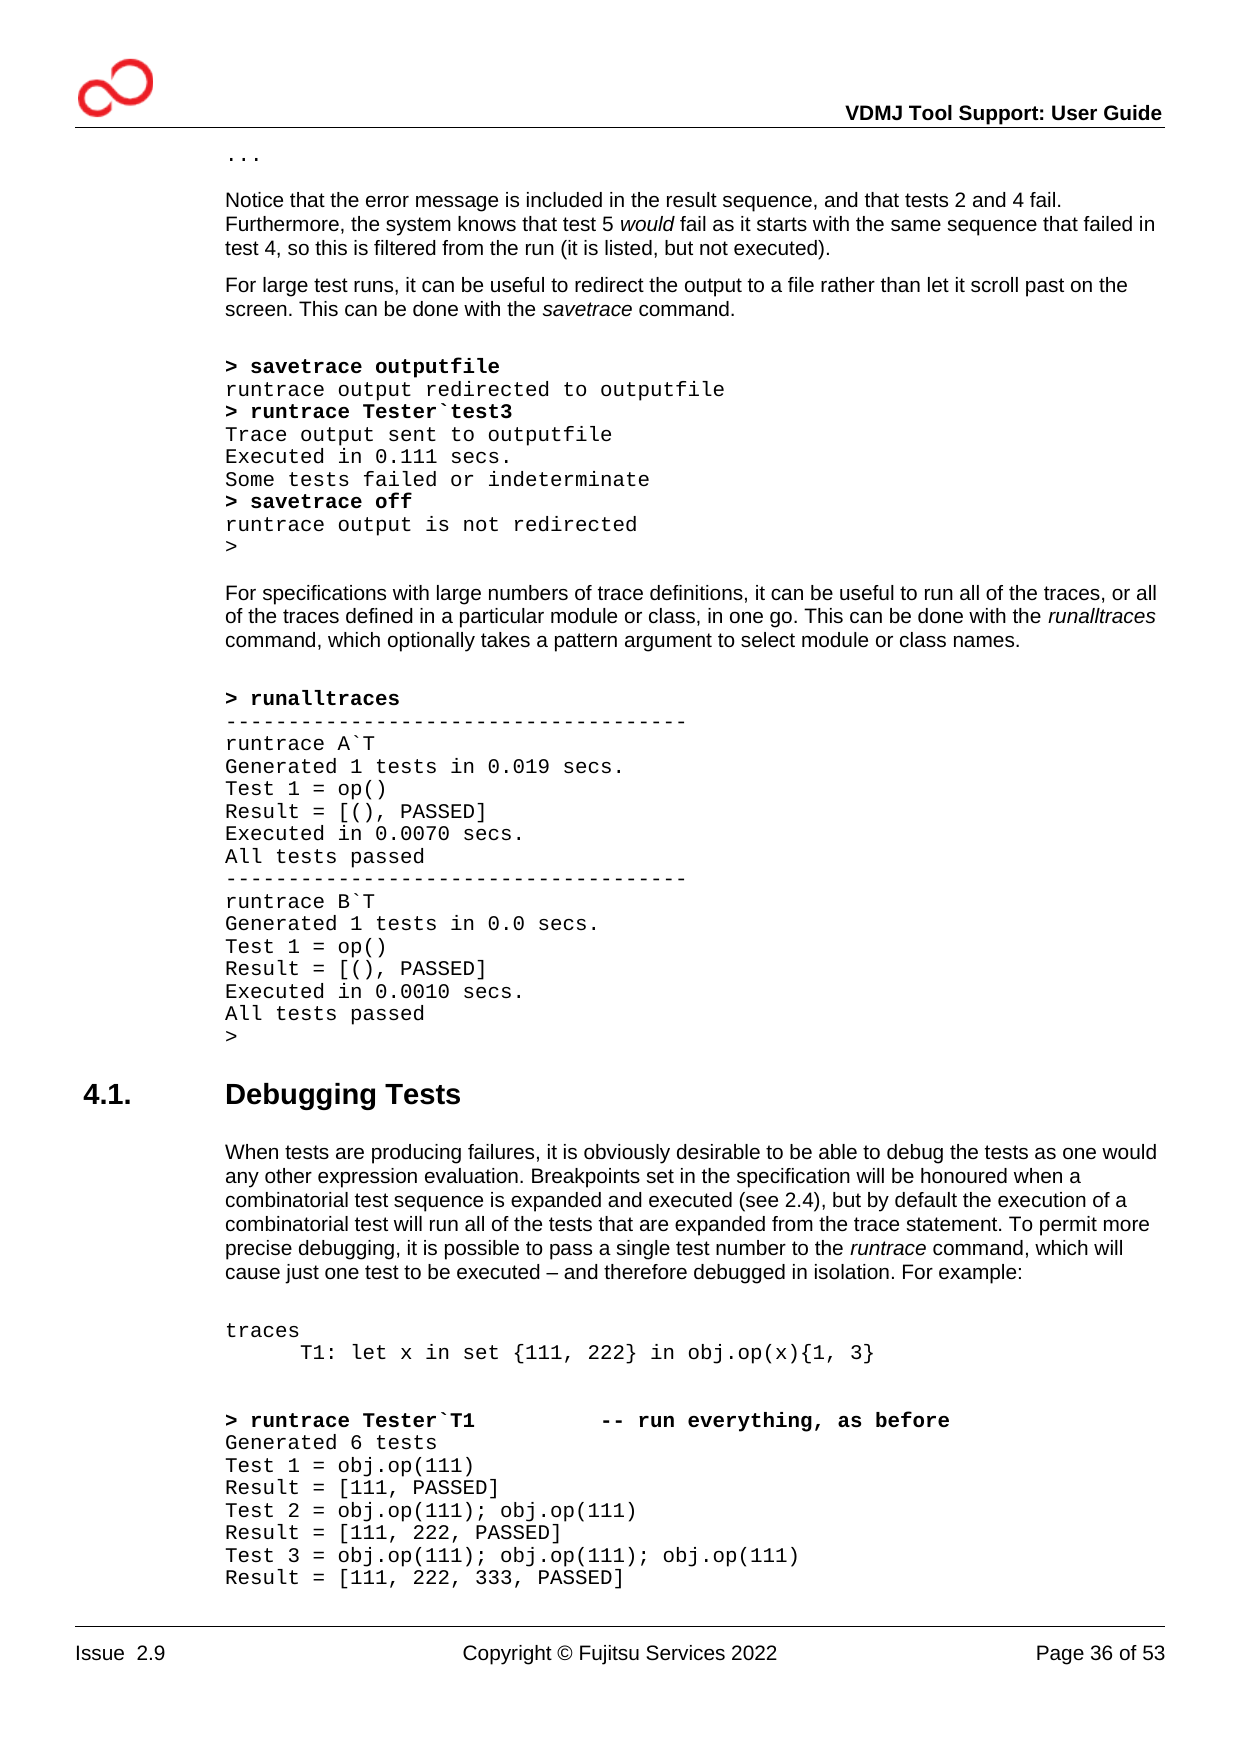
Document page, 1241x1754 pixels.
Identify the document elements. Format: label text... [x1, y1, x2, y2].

text When tests are producing failures, it is obviously desirable to be able to debug the tests as one would any other expression evaluation. Breakpoints set in the specification will be honoured when a combinatorial test sequence is expanded and executed (see 2.4), but by default the execution of a combinatorial test will run all of the tests that are expanded from the trace statement. To permit more precise debugging, it is possible to pass a single test number to the runtrace command, which will cause just one test to be executed – and therefore debugged in isolation. For example: [225, 1140, 1165, 1284]
text Generated 1 tests in 0.019 secs. [225, 755, 1165, 778]
text runtrace output is not redirected [225, 513, 1165, 536]
text > [225, 1025, 1165, 1048]
text Test 1 = op() [225, 935, 1165, 958]
text ... [225, 143, 1165, 166]
text Result = [111, 222, PASSED] [225, 1522, 1165, 1544]
text ------------------------------------- [225, 710, 1165, 733]
text > runtrace Tester`T1 -- run everything, as before [225, 1409, 1165, 1432]
text > [225, 536, 1165, 558]
text Test 2 = obj.op(111); obj.op(111) [225, 1499, 1165, 1522]
text Result = [111, PASSED] [225, 1477, 1165, 1499]
text > runtrace Tester`test3 [225, 401, 1165, 423]
text For specifications with large numbers of trace definitions, it can be useful to run all of the traces, or all of the traces defined in a particular module or class, in one go. This can be done with the runalltraces command, which optionally takes a pattern argument to select module or class names. [225, 581, 1165, 653]
text Test 3 = obj.op(111); obj.op(111); obj.op(111) [225, 1544, 1165, 1567]
text ------------------------------------- [225, 868, 1165, 890]
text Test 1 = op() [225, 778, 1165, 800]
text T1: let x in set {111, 222} in obj.op(x){1, 3} [225, 1342, 1165, 1364]
text Result = [111, 222, 333, PASSED] [225, 1567, 1165, 1589]
text Test 1 = obj.op(111) [225, 1454, 1165, 1477]
text Notice that the error message is included in the result sequence, and that tests 2 and 4 fail. Furthermore, the system knows that test 5 would fail as it starts with the same sequence that failed in test 4, so this is filtered from the run (it is listed, but not executed). [225, 188, 1165, 260]
text Generated 1 tests in 0.0 secs. [225, 913, 1165, 935]
text Result = [(), PASSED] [225, 800, 1165, 823]
subtitle Debugging Tests [75, 1078, 1165, 1110]
picture [78, 52, 153, 127]
text runtrace B`T [225, 890, 1165, 913]
text Some tests failed or indeterminate [225, 468, 1165, 491]
text > savetrace outputfile [225, 356, 1165, 378]
text Generated 6 tests [225, 1432, 1165, 1454]
text All tests passed [225, 845, 1165, 868]
text traces [225, 1319, 1165, 1342]
text Result = [(), PASSED] [225, 958, 1165, 980]
text Trace output sent to outputfile [225, 423, 1165, 446]
text All tests passed [225, 1003, 1165, 1025]
text For large test runs, it can be useful to redirect the output to a file rather than let it scroll past on the screen. This can be done with the savetrace command. [225, 273, 1165, 321]
text runtrace output redirected to outputfile [225, 378, 1165, 401]
text Executed in 0.0070 secs. [225, 823, 1165, 845]
text Executed in 0.0010 secs. [225, 980, 1165, 1003]
text > runalltraces [225, 688, 1165, 710]
text Executed in 0.111 secs. [225, 446, 1165, 468]
text > savetrace off [225, 491, 1165, 513]
text runtrace A`T [225, 733, 1165, 755]
